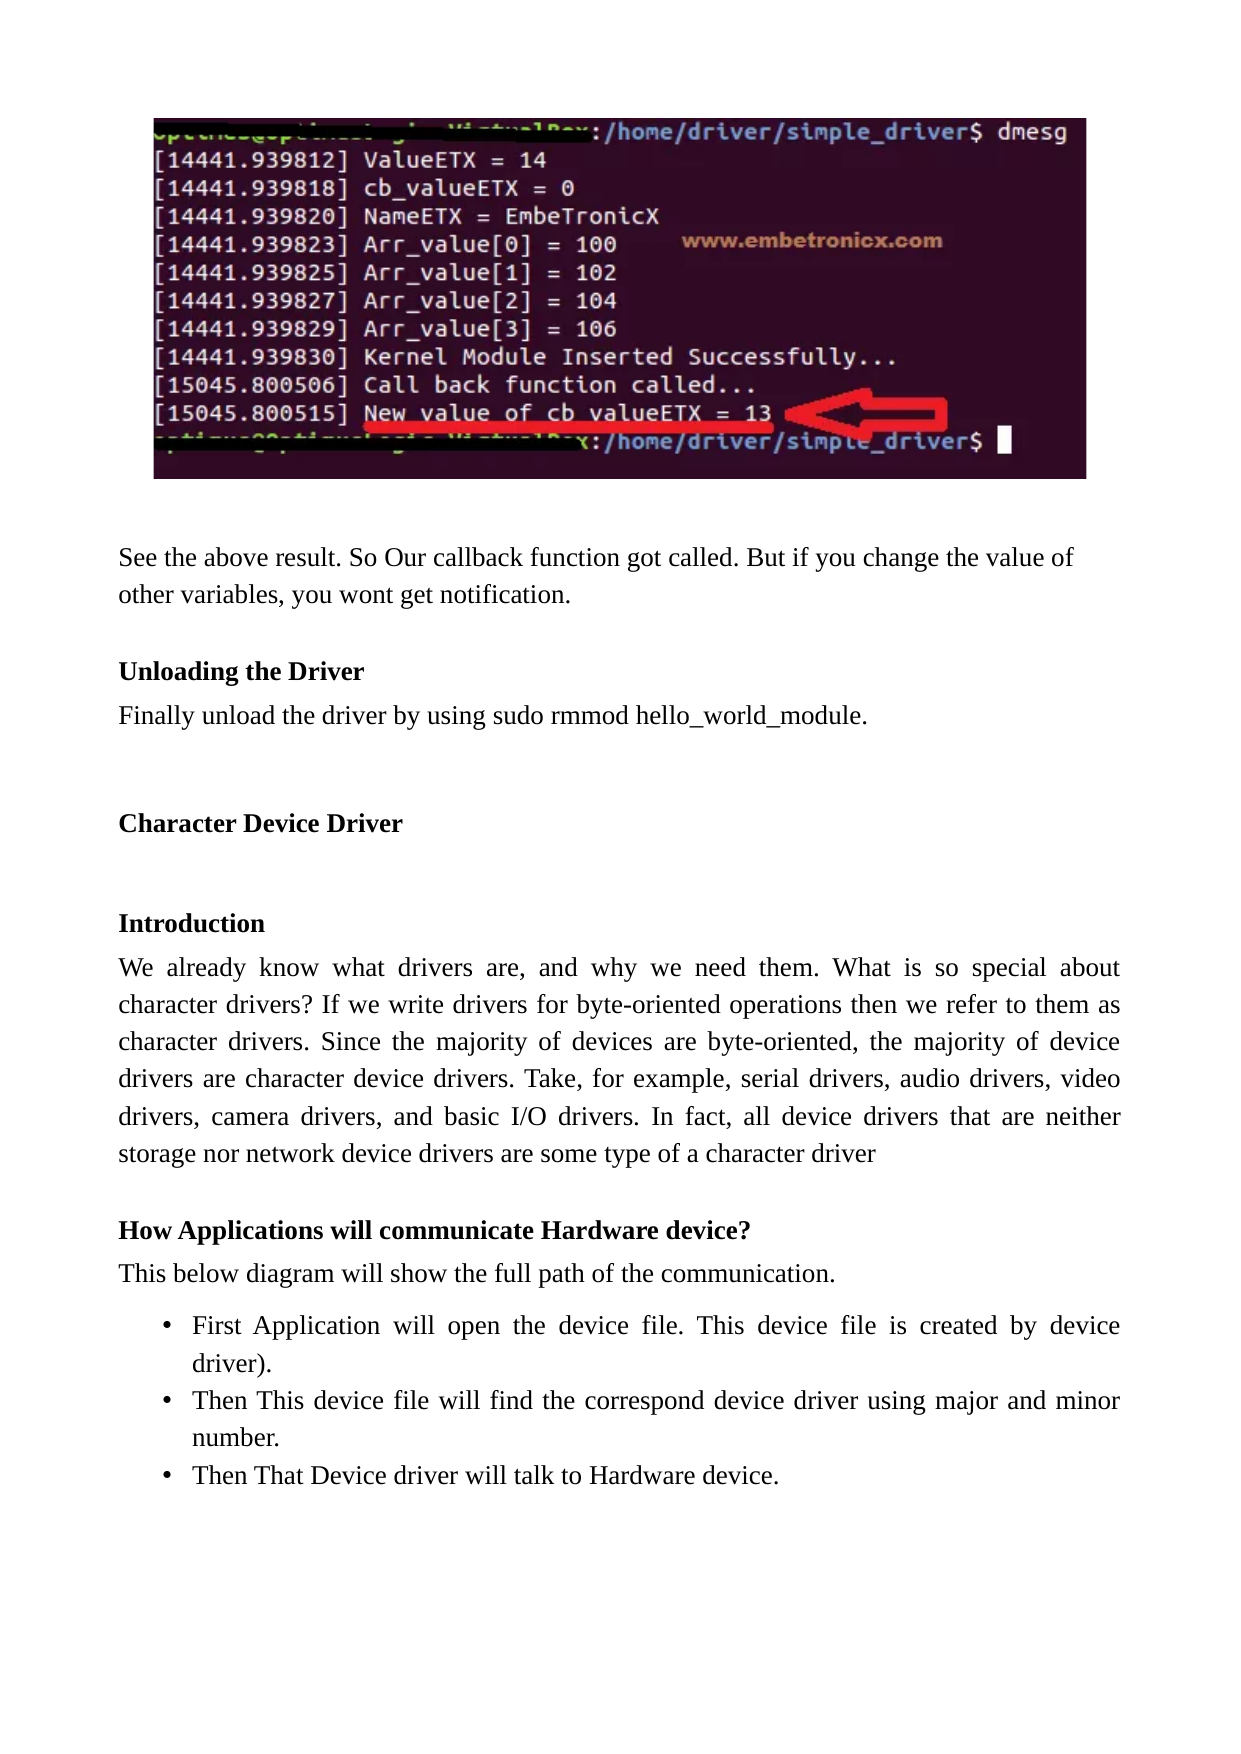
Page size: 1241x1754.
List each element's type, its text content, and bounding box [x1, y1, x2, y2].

text See the above result. So Our callback function got called. But if you change the value of other variables, you wont get notification. [118, 541, 1122, 610]
picture [153, 118, 1087, 479]
subtitle Introduction [118, 907, 1122, 938]
text This below diagram will show the full path of the communication. [118, 1258, 1122, 1289]
subtitle Character Device Driver [118, 807, 1122, 838]
text Finally unload the driver by using sudo rmmod hello_world_module. [118, 699, 1122, 730]
list Then This device file will find the correspond device driver using major and minor number. [162, 1384, 1122, 1453]
list First Application will open the device file. This device file is created by device driver). [162, 1309, 1122, 1378]
text We already know what drivers are, and why we need them. What is so special about character drivers? If we write drivers for byte-oriented operations then we refer to them as character drivers. Since the majority of devices are byte-oriented, the majority of device drivers are character device drivers. Take, for example, serial drivers, audio drivers, video drivers, camera drivers, and basic I/O drivers. In fact, all device drivers that are neither storage nor network device drivers are some type of a character driver [118, 951, 1122, 1168]
subtitle How Applications will communicate Hardware device? [118, 1214, 1122, 1245]
list Then That Device driver will talk to Hardware device. [162, 1459, 1122, 1490]
subtitle Unloading the Driver [118, 656, 1122, 687]
